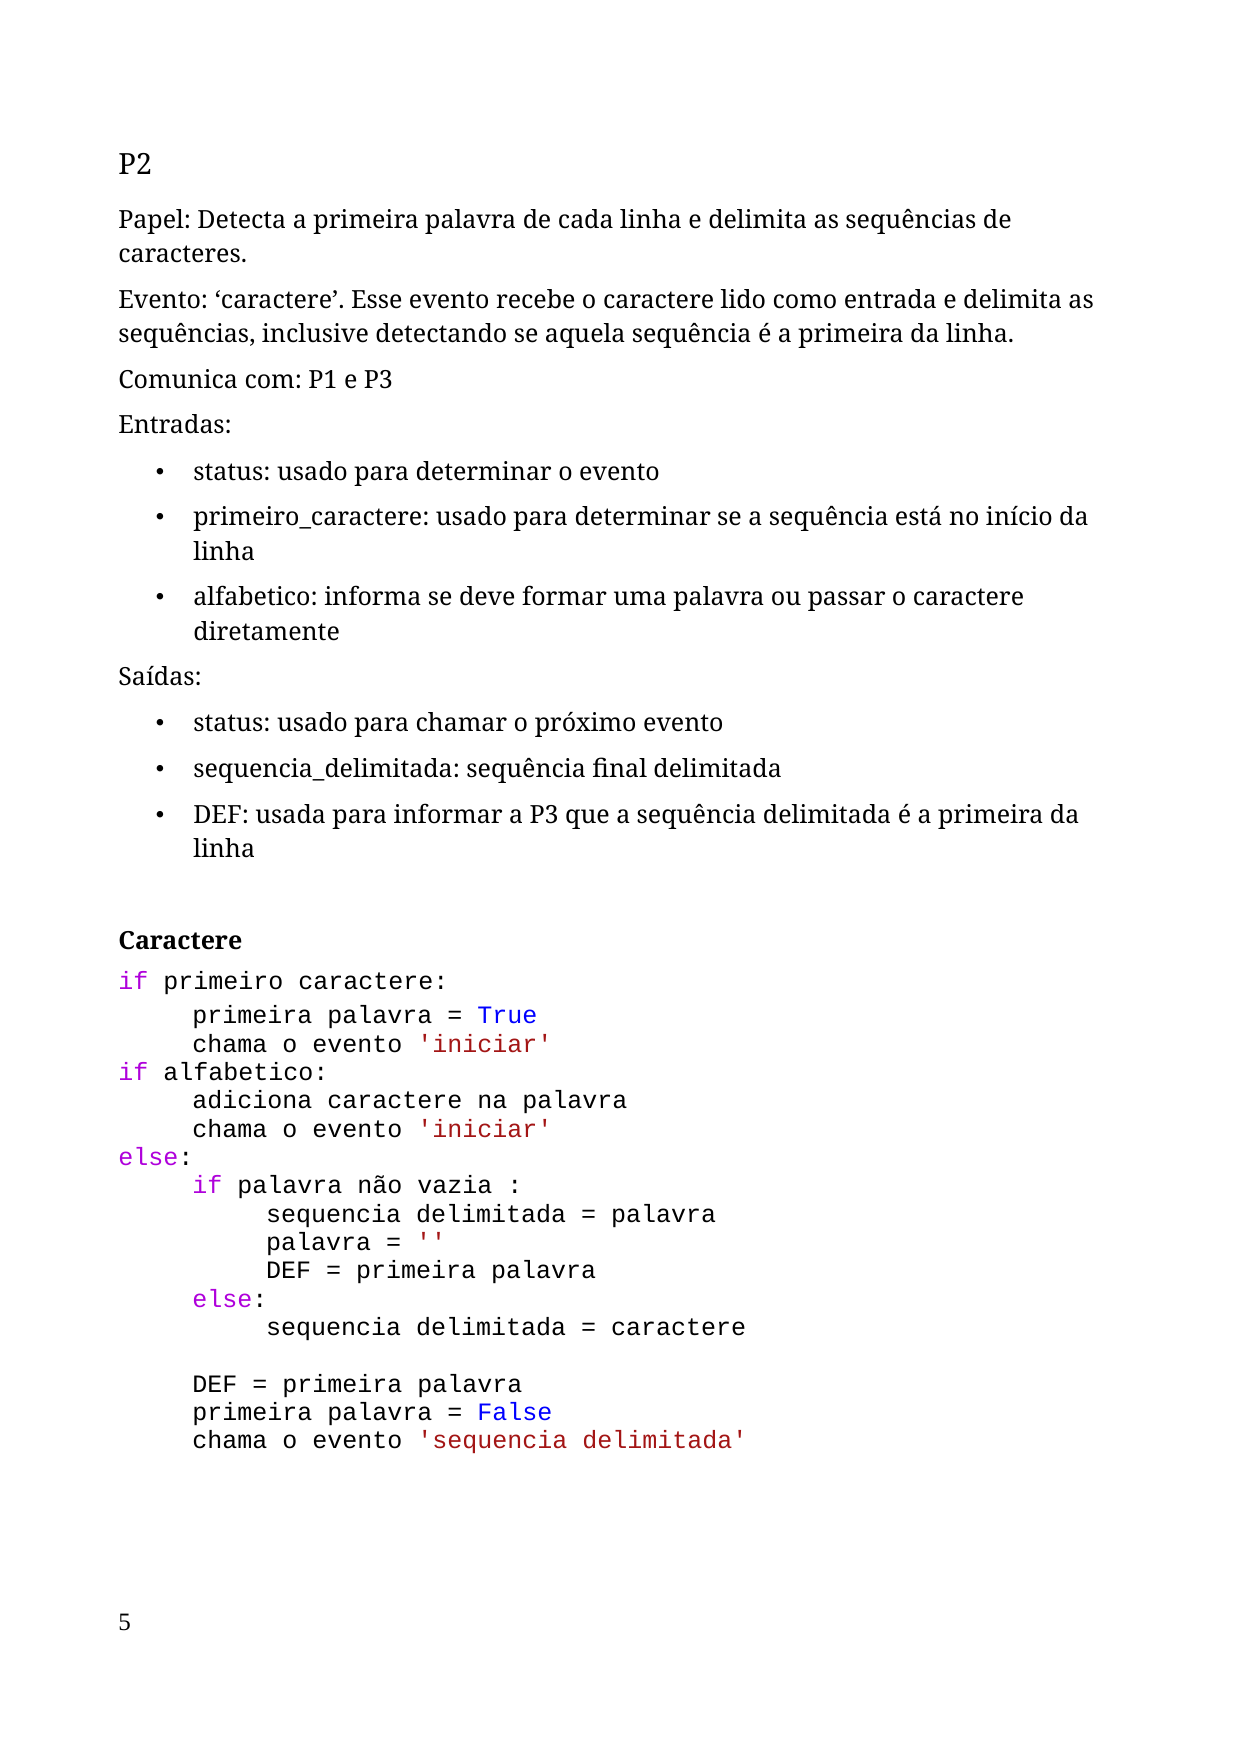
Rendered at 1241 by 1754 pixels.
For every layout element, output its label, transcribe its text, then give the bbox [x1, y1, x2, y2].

text sequencia delimitada = caractere [118, 1315, 1122, 1343]
text DEF = primeira palavra [118, 1371, 1122, 1400]
text if alfabetico: [118, 1060, 1122, 1088]
text else: [118, 1145, 1122, 1173]
text chama o evento 'iniciar' [118, 1031, 1122, 1060]
text else: [118, 1286, 1122, 1315]
text Caractere [118, 923, 1122, 957]
text adiciona caractere na palavra [118, 1088, 1122, 1116]
text Entradas: [118, 407, 1122, 441]
list sequencia_delimitada: sequência final delimitada [156, 751, 1122, 785]
text sequencia delimitada = palavra [118, 1201, 1122, 1230]
text Evento: ‘caractere’. Esse evento recebe o caractere lido como entrada e delimita as sequências, inclusive detectando se aquela sequência é a primeira da linha. [118, 281, 1122, 349]
text primeira palavra = True [118, 1003, 1122, 1031]
list status: usado para chamar o próximo evento [156, 705, 1122, 739]
text primeira palavra = False [118, 1400, 1122, 1428]
text if primeiro caractere: [118, 969, 1122, 997]
subtitle P2 [118, 143, 1122, 183]
list DEF: usada para informar a P3 que a sequência delimitada é a primeira da linha [156, 797, 1122, 865]
text Comunica com: P1 e P3 [118, 361, 1122, 395]
text chama o evento 'iniciar' [118, 1116, 1122, 1145]
text Papel: Detecta a primeira palavra de cada linha e delimita as sequências de caracteres. [118, 201, 1122, 269]
list alfabetico: informa se deve formar uma palavra ou passar o caractere diretamente [156, 579, 1122, 647]
text Saídas: [118, 659, 1122, 693]
list primeiro_caractere: usado para determinar se a sequência está no início da linha [156, 499, 1122, 567]
text chama o evento 'sequencia delimitada' [118, 1428, 1122, 1456]
list status: usado para determinar o evento [156, 453, 1122, 487]
text if palavra não vazia : [118, 1173, 1122, 1201]
text palavra = '' [118, 1230, 1122, 1258]
text DEF = primeira palavra [118, 1258, 1122, 1286]
